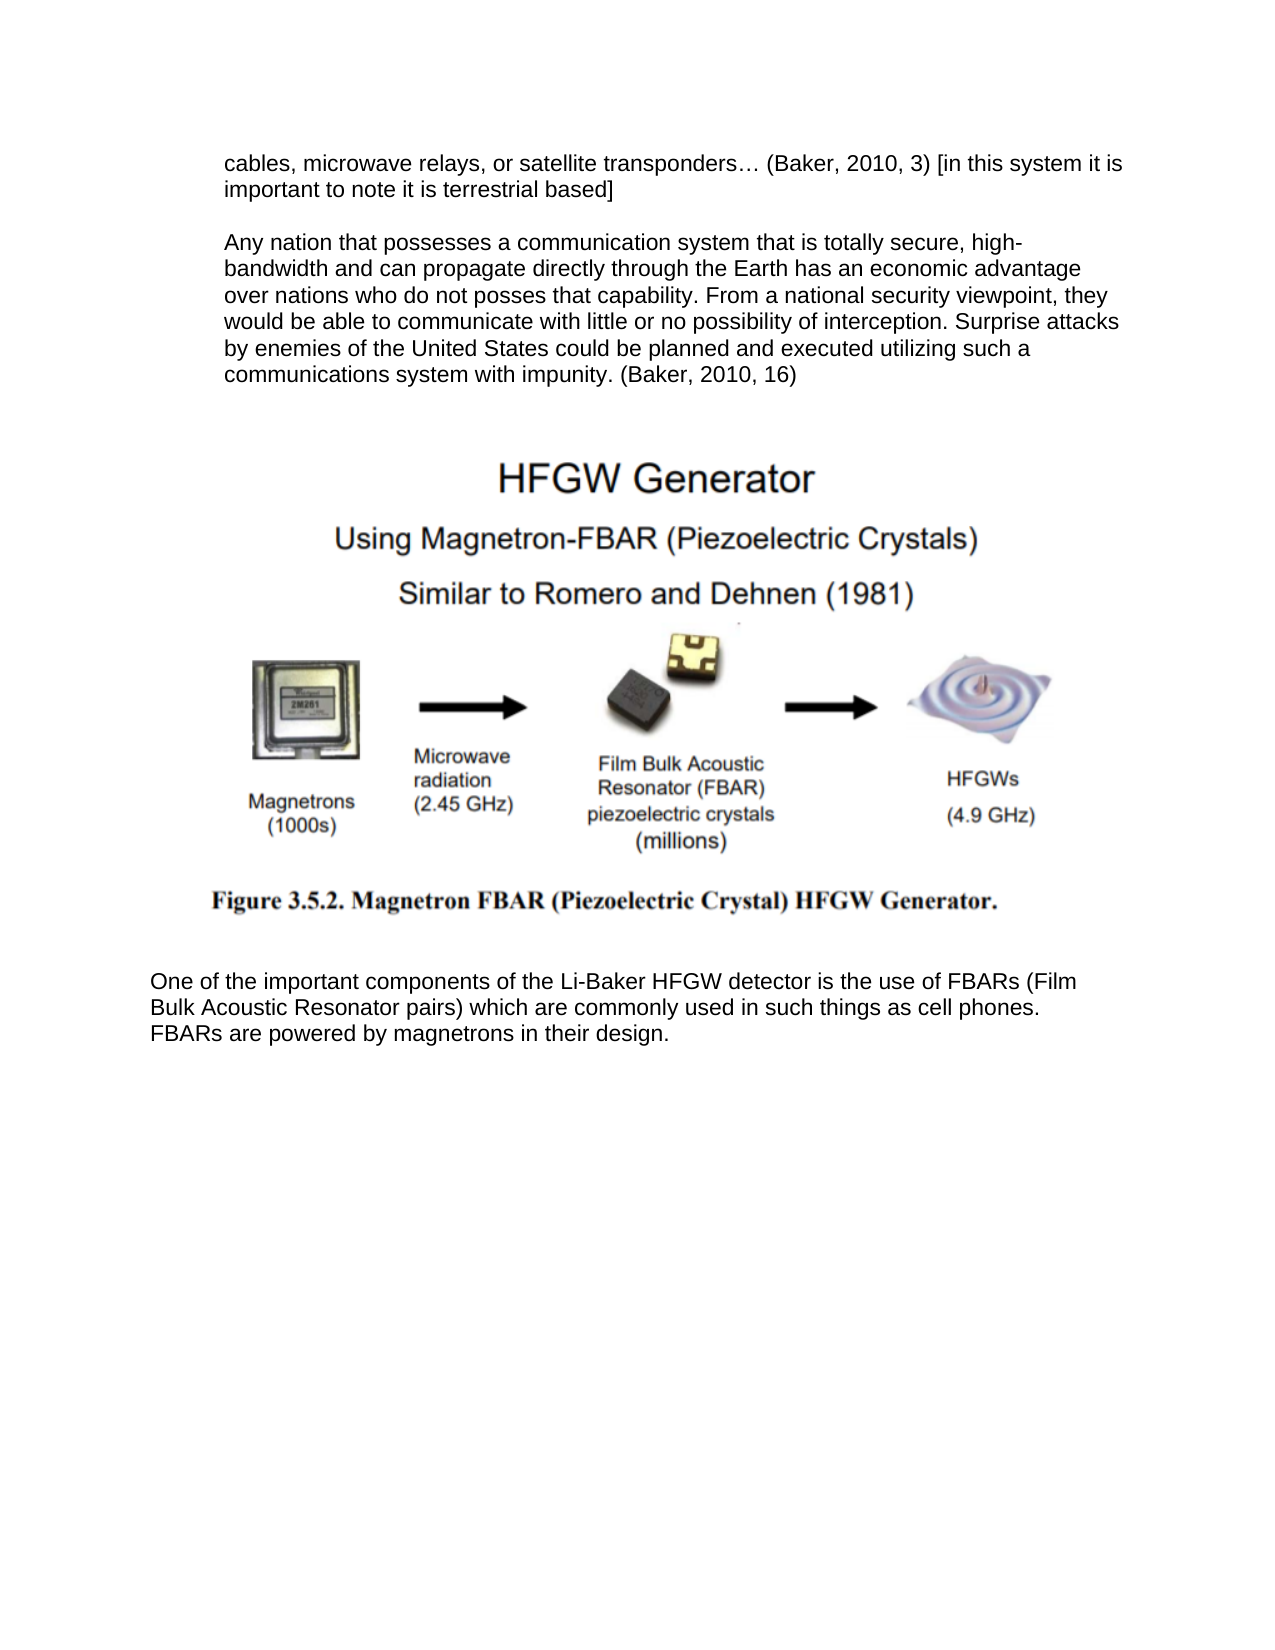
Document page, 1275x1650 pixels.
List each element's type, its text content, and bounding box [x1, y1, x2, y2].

text One of the important components of the Li-Baker HFGW detector is the use of FBARs (Film Bulk Acoustic Resonator pairs) which are commonly used in such things as cell phones. FBARs are powered by magnetrons in their design. [150, 968, 1125, 1047]
text Any nation that possesses a communication system that is totally secure, high-bandwidth and can propagate directly through the Earth has an economic advantage over nations who do not posses that capability. From a national security viewpoint, they would be able to communicate with little or no possibility of interception. Surprise attacks by enemies of the United States could be planned and executed utilizing such a communications system with impunity. (Baker, 2010, 16) [224, 229, 1125, 387]
text cables, microwave relays, or satellite transponders… (Baker, 2010, 3) [in this system it is important to note it is terrestrial based] [224, 150, 1125, 203]
picture [141, 401, 1157, 942]
